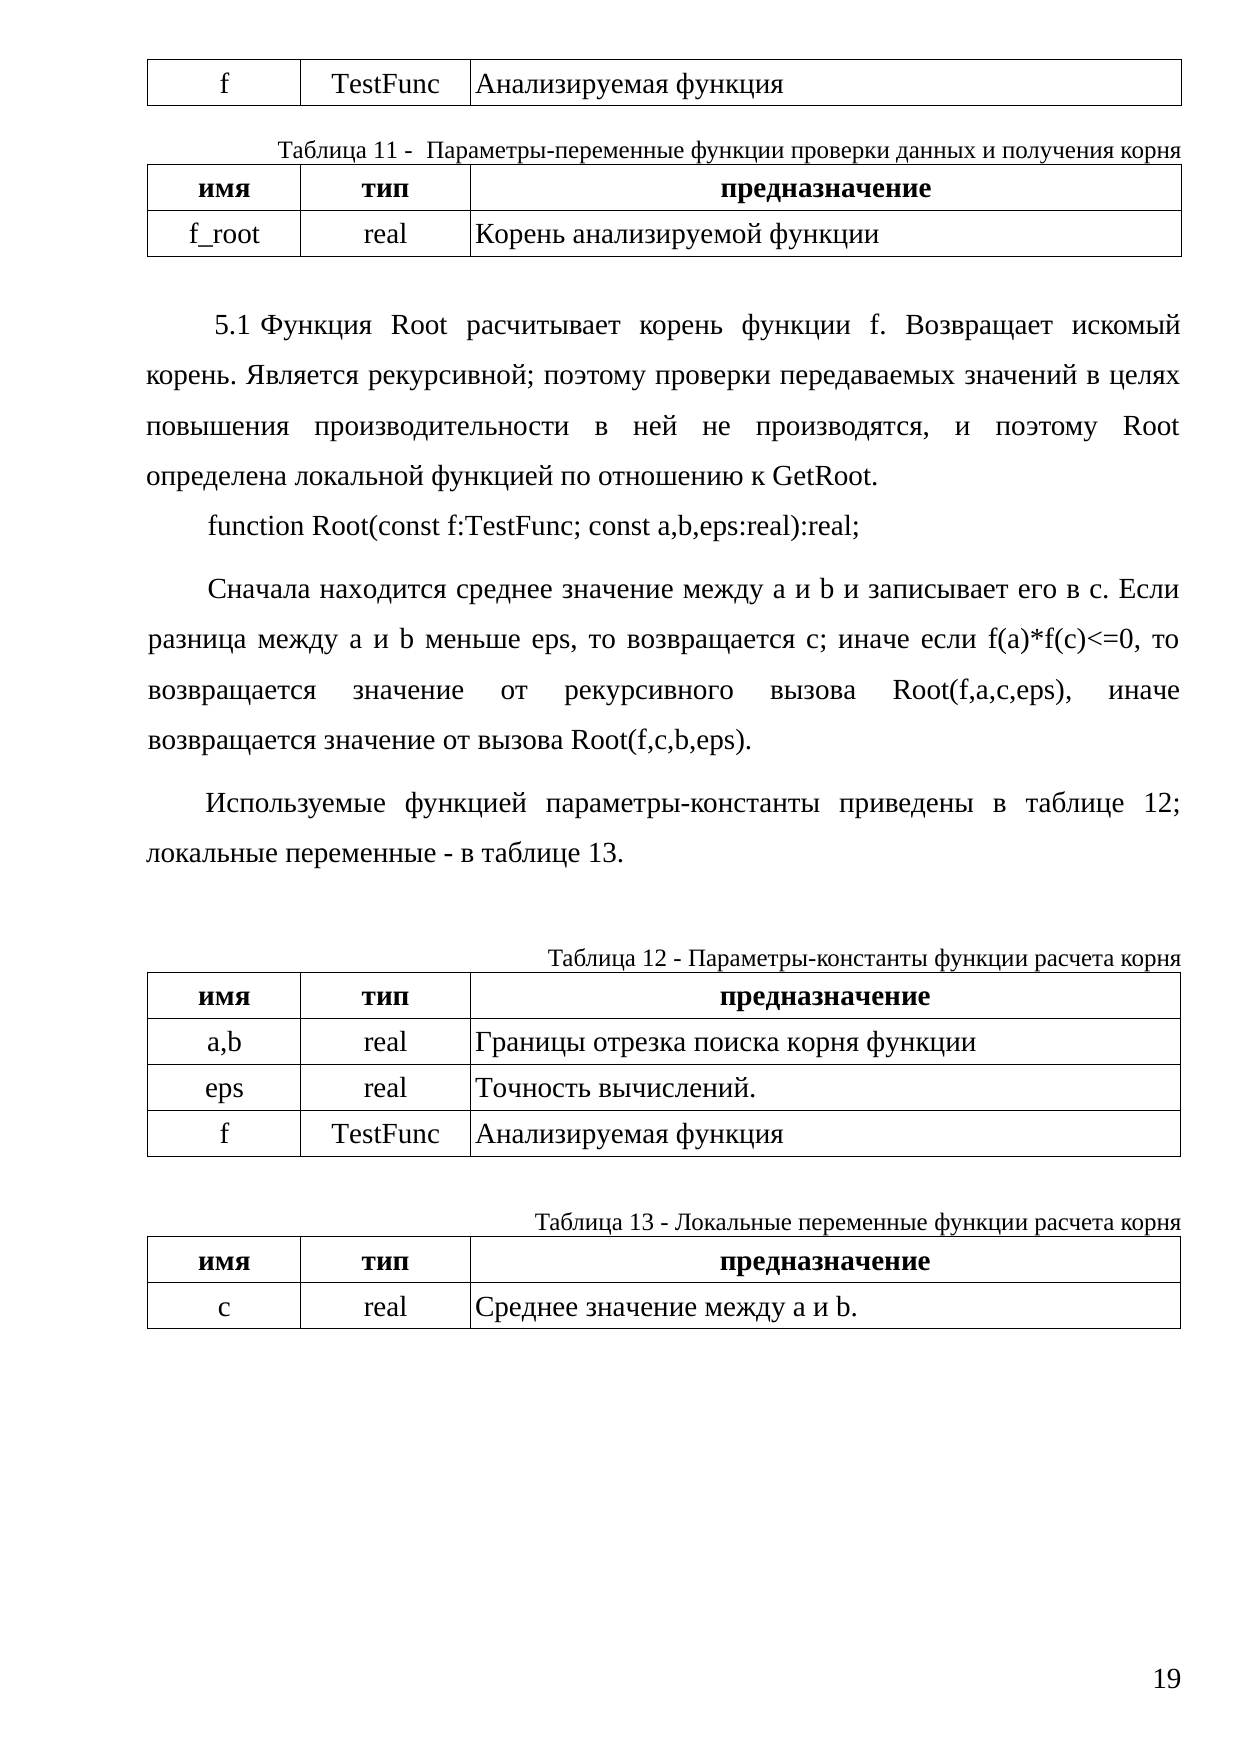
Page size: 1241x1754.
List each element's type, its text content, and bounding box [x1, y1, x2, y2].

table_header имя [148, 165, 300, 210]
table_cell TestFunc [301, 1111, 470, 1156]
table_cell Корень анализируемой функции [471, 211, 1181, 256]
table_cell f [148, 60, 300, 105]
list Функция Root расчитывает корень функции f. Возвращает искомый корень. Является рекурсивной; поэтому проверки передаваемых значений в целях повышения производительности в ней не производятся, и поэтому Root определена локальной функцией по отношению к GetRoot. [146, 307, 1181, 492]
table_cell Анализируемая функция [471, 1111, 1180, 1156]
table_cell real [301, 1283, 470, 1328]
table_header предназначение [471, 165, 1181, 210]
table_cell real [301, 1019, 470, 1064]
table_header тип [301, 165, 470, 210]
table_cell a,b [148, 1019, 300, 1064]
text Таблица 12 - Параметры-константы функции расчета корня [148, 943, 1181, 972]
table_cell Границы отрезка поиска корня функции [471, 1019, 1180, 1064]
table_cell с [148, 1283, 300, 1328]
table_cell real [301, 211, 470, 256]
table_cell Среднее значение между a и b. [471, 1283, 1180, 1328]
table_header предназначение [471, 1237, 1180, 1282]
table_cell eps [148, 1065, 300, 1110]
table_header тип [301, 973, 470, 1018]
table_cell f [148, 1111, 300, 1156]
table_cell TestFunc [301, 60, 470, 105]
table_header предназначение [471, 973, 1180, 1018]
table_cell real [301, 1065, 470, 1110]
text Используемые функцией параметры-константы приведены в таблице 12; локальные переменные - в таблице 13. [146, 785, 1181, 869]
table_header имя [148, 973, 300, 1018]
text Таблица 13 - Локальные переменные функции расчета корня [148, 1207, 1181, 1236]
table_header тип [301, 1237, 470, 1282]
text Таблица 11 - Параметры-переменные функции проверки данных и получения корня [148, 135, 1181, 164]
table_header имя [148, 1237, 300, 1282]
text Сначала находится среднее значение между a и b и записывает его в c. Если разница между a и b меньше eps, то возвращается с; иначе если f(a)*f(c)<=0, то возвращается значение от рекурсивного вызова Root(f,a,c,eps), иначе возвращается значение от вызова Root(f,c,b,eps). [148, 571, 1181, 756]
text function Root(const f:TestFunc; const a,b,eps:real):real; [148, 508, 1181, 542]
table_cell f_root [148, 211, 300, 256]
table_cell Анализируемая функция [471, 60, 1181, 105]
table_cell Точность вычислений. [471, 1065, 1180, 1110]
